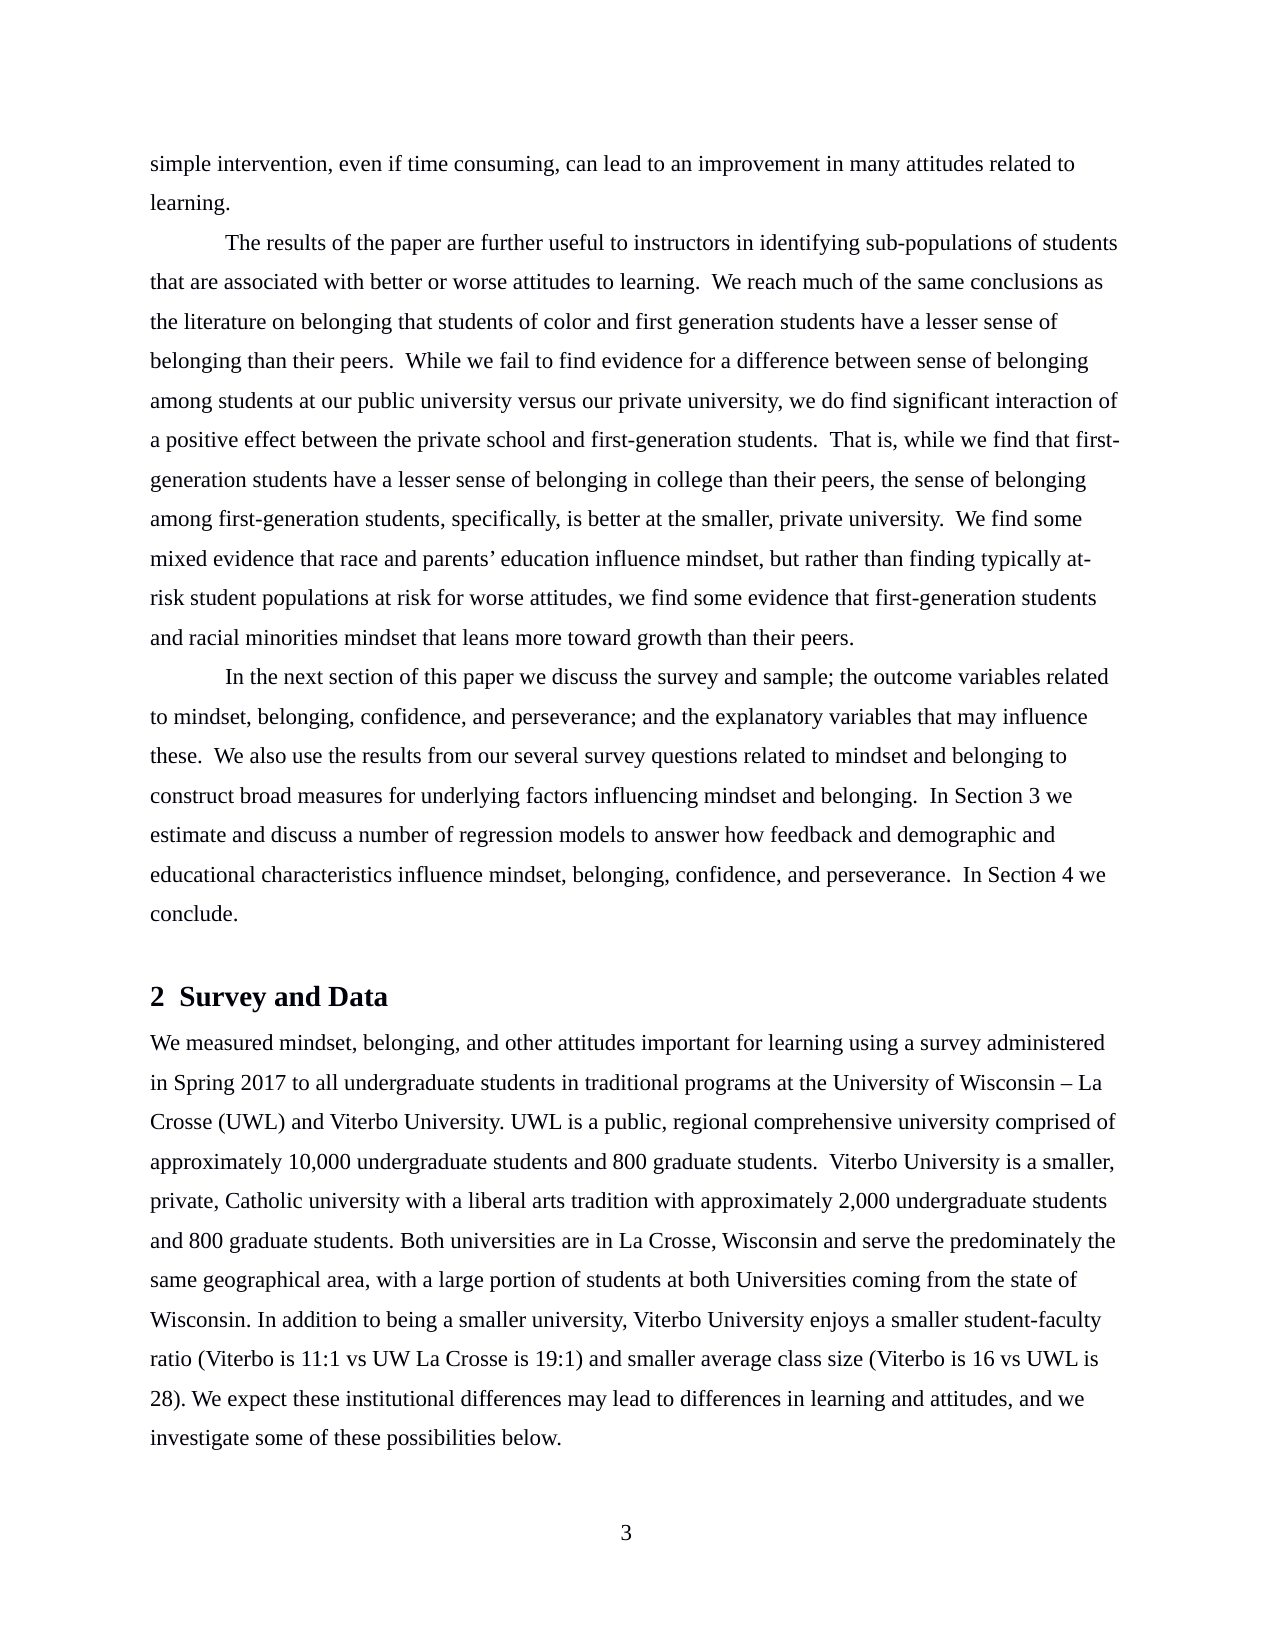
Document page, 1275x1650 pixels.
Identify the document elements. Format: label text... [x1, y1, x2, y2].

text We measured mindset, belonging, and other attitudes important for learning using a survey administered in Spring 2017 to all undergraduate students in traditional programs at the University of Wisconsin – La Crosse (UWL) and Viterbo University. UWL is a public, regional comprehensive university comprised of approximately 10,000 undergraduate students and 800 graduate students. Viterbo University is a smaller, private, Catholic university with a liberal arts tradition with approximately 2,000 undergraduate students and 800 graduate students. Both universities are in La Crosse, Wisconsin and serve the predominately the same geographical area, with a large portion of students at both Universities coming from the state of Wisconsin. In addition to being a smaller university, Viterbo University enjoys a smaller student-faculty ratio (Viterbo is 11:1 vs UW La Crosse is 19:1) and smaller average class size (Viterbo is 16 vs UWL is 28). We expect these institutional differences may lead to differences in learning and attitudes, and we investigate some of these possibilities below. [150, 1029, 1125, 1451]
text 2 Survey and Data [150, 979, 1125, 1013]
text simple intervention, even if time consuming, can lead to an improvement in many attitudes related to learning. [150, 150, 1125, 216]
text In the next section of this paper we discuss the survey and sample; the outcome variables related to mindset, belonging, confidence, and perseverance; and the explanatory variables that may influence these. We also use the results from our several survey questions related to mindset and belonging to construct broad measures for underlying factors influencing mindset and belonging. In Section 3 we estimate and discuss a number of regression models to answer how feedback and demographic and educational characteristics influence mindset, belonging, confidence, and perseverance. In Section 4 we conclude. [150, 663, 1125, 966]
text The results of the paper are further useful to instructors in identifying sub-populations of students that are associated with better or worse attitudes to learning. We reach much of the same conclusions as the literature on belonging that students of color and first generation students have a lesser sense of belonging than their peers. While we fail to find evidence for a difference between sense of belonging among students at our public university versus our private university, we do find significant interaction of a positive effect between the private school and first-generation students. That is, while we find that first-generation students have a lesser sense of belonging in college than their peers, the sense of belonging among first-generation students, specifically, is better at the smaller, private university. We find some mixed evidence that race and parents’ education influence mindset, but rather than finding typically at-risk student populations at risk for worse attitudes, we find some evidence that first-generation students and racial minorities mindset that leans more toward growth than their peers. [150, 229, 1125, 650]
